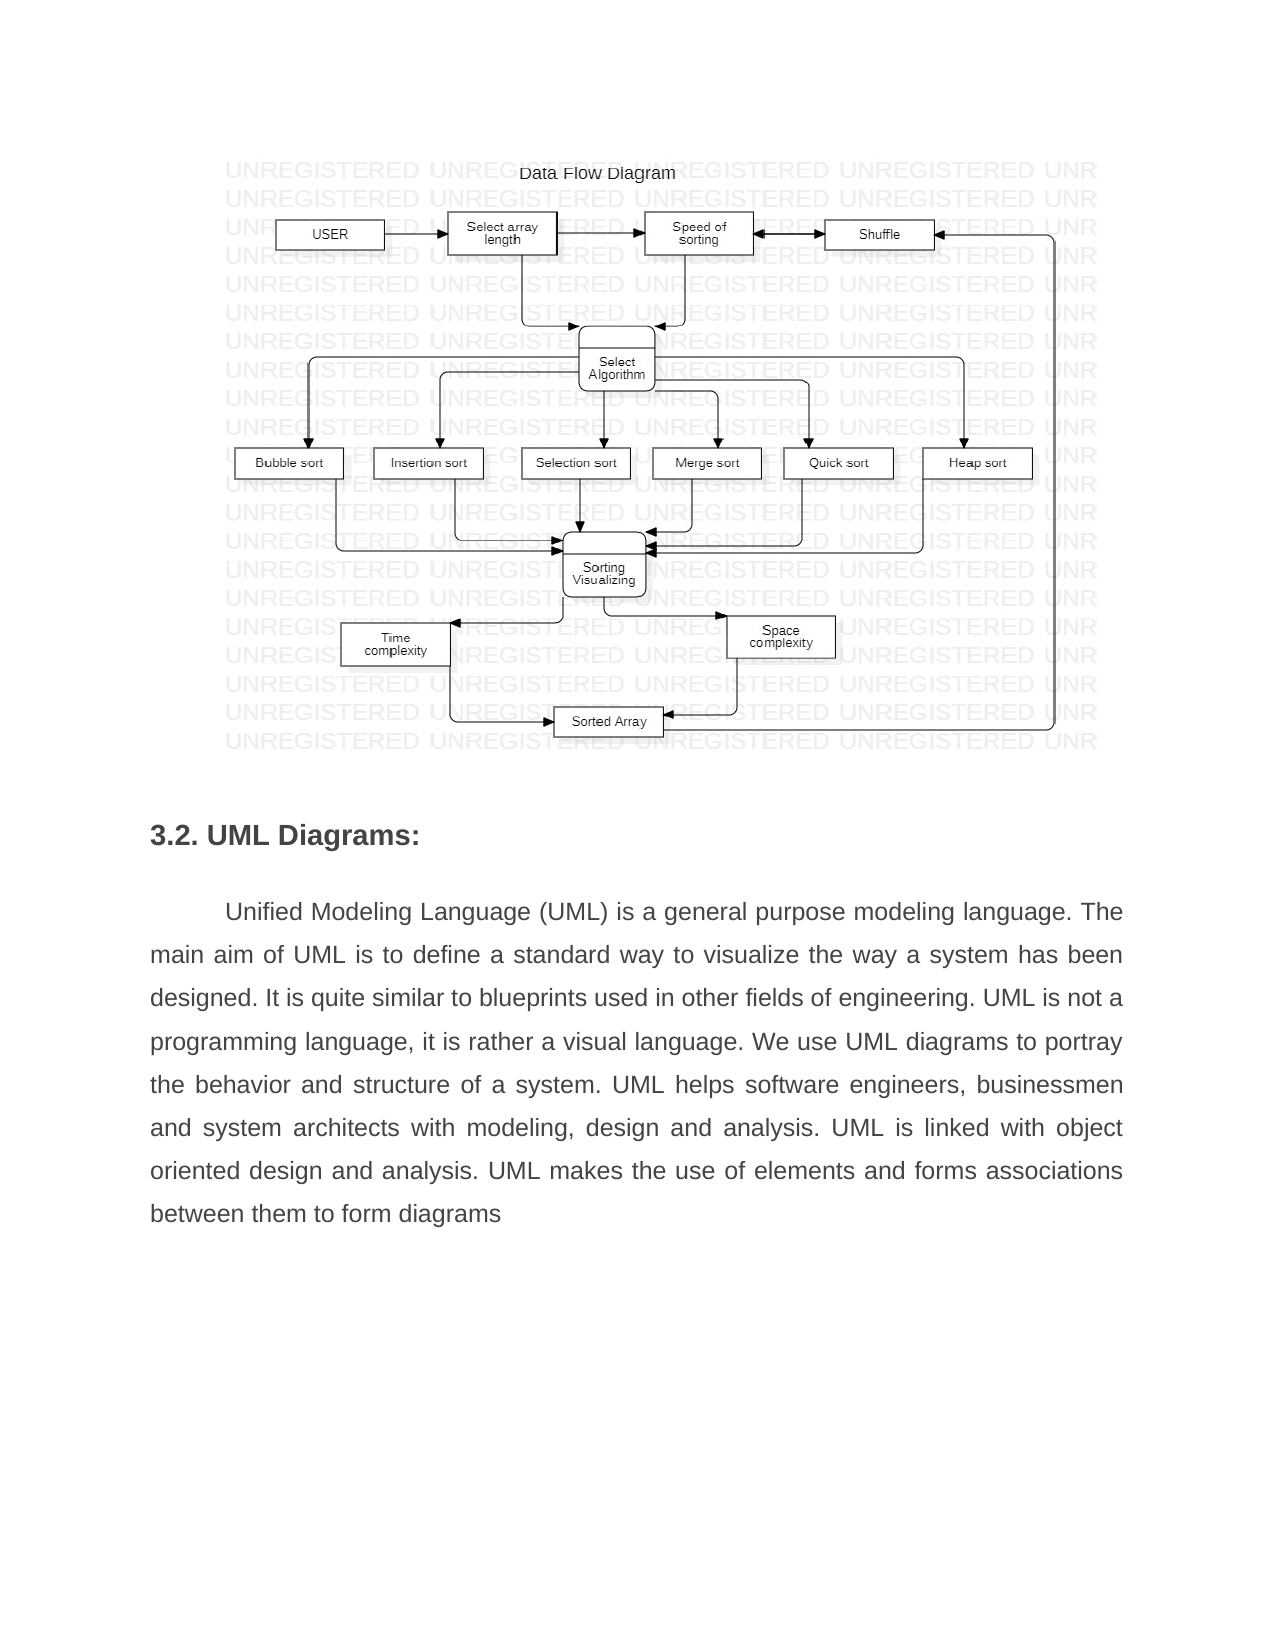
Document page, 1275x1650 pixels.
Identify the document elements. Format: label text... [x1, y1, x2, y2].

picture [225, 150, 1097, 775]
text 3.2. UML Diagrams: [150, 818, 1125, 851]
text Unified Modeling Language (UML) is a general purpose modeling language. The main aim of UML is to define a standard way to visualize the way a system has been designed. It is quite similar to blueprints used in other fields of engineering. UML is not a programming language, it is rather a visual language. We use UML diagrams to portray the behavior and structure of a system. UML helps software engineers, businessmen and system architects with modeling, design and analysis. UML is linked with object oriented design and analysis. UML makes the use of elements and forms associations between them to form diagrams [150, 897, 1125, 1228]
